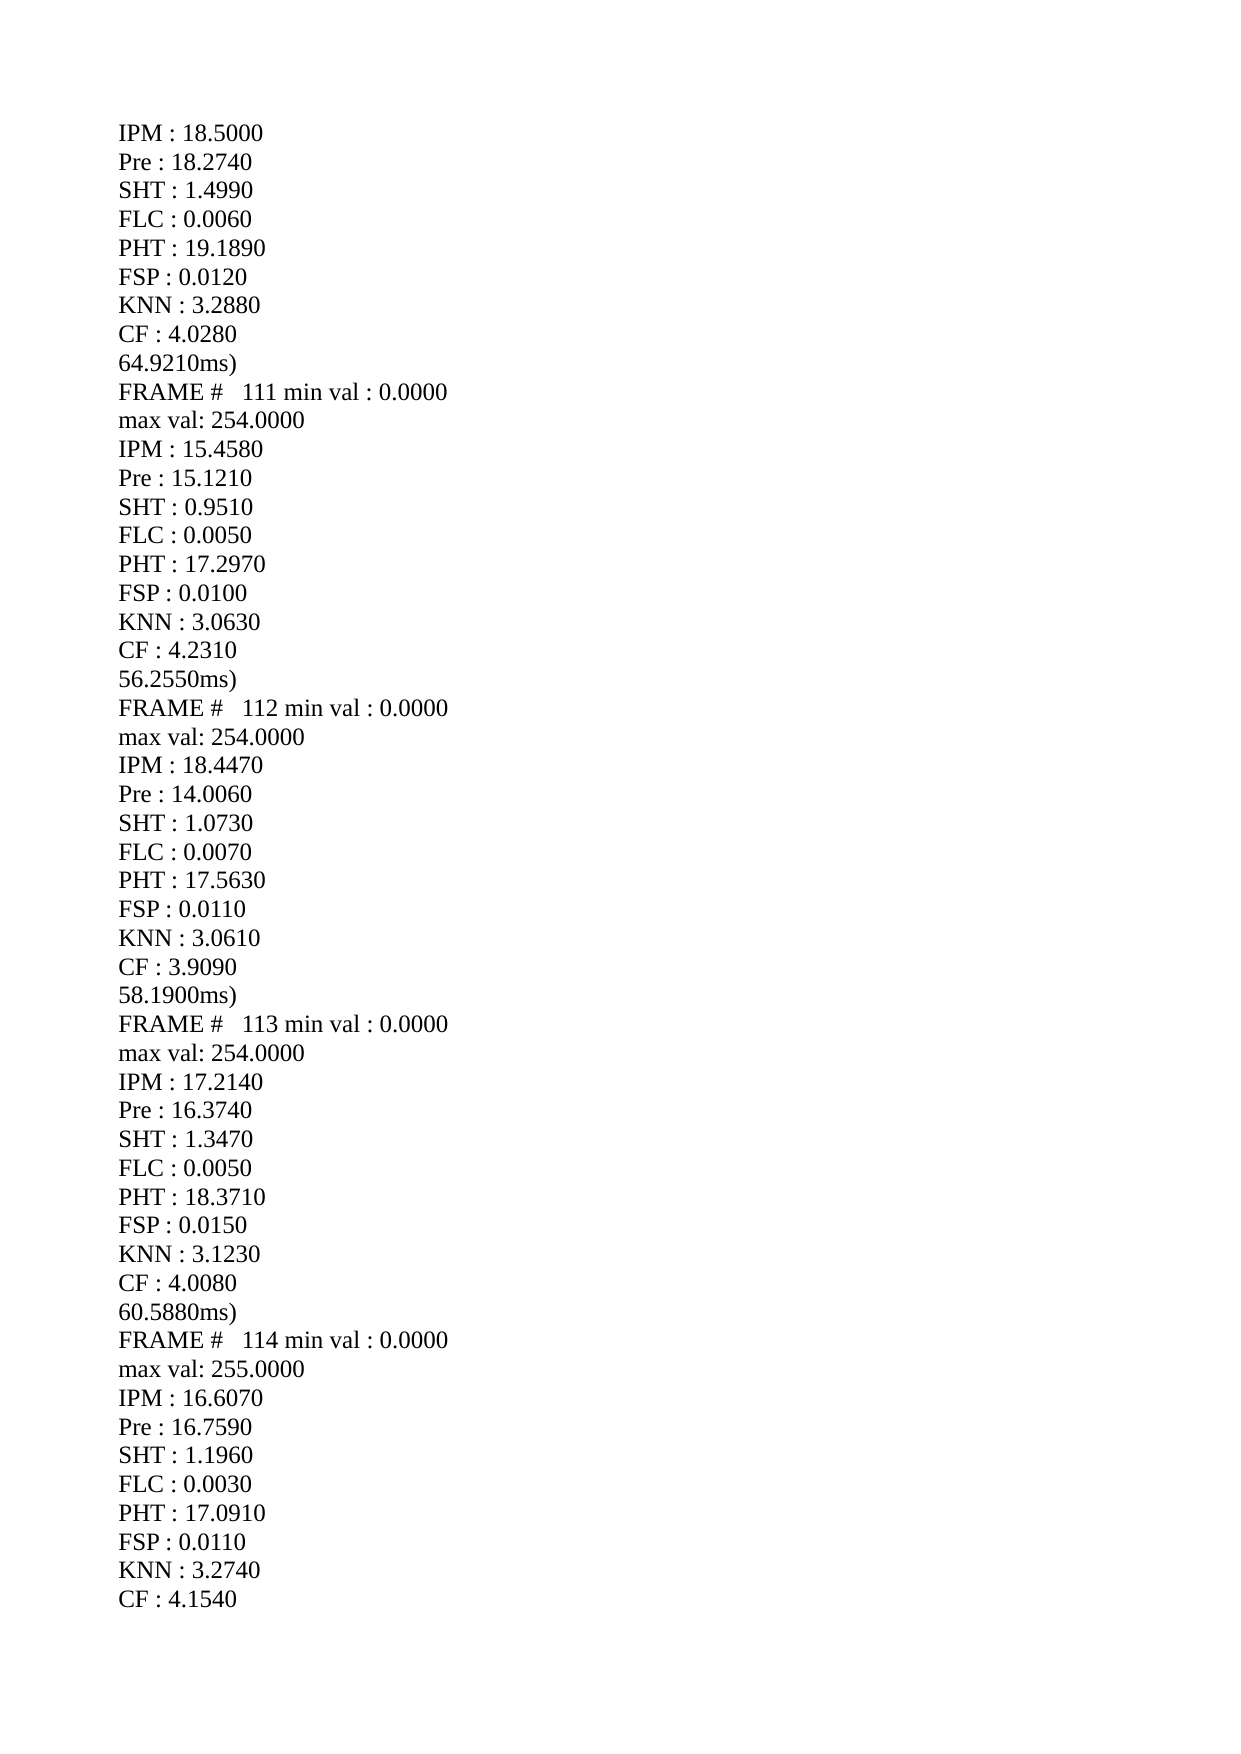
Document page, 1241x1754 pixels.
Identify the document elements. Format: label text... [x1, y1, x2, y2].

text max val: 255.0000 [118, 1354, 1122, 1383]
text FSP : 0.0110 [118, 894, 1122, 923]
text 60.5880ms) [118, 1297, 1122, 1326]
text CF : 4.0280 [118, 319, 1122, 348]
text CF : 4.0080 [118, 1268, 1122, 1297]
text max val: 254.0000 [118, 1038, 1122, 1067]
text FSP : 0.0110 [118, 1527, 1122, 1556]
text Pre : 18.2740 [118, 147, 1122, 176]
text IPM : 16.6070 [118, 1383, 1122, 1412]
text FRAME # 111 min val : 0.0000 [118, 377, 1122, 406]
text IPM : 18.4470 [118, 751, 1122, 779]
text FRAME # 112 min val : 0.0000 [118, 693, 1122, 722]
text IPM : 15.4580 [118, 434, 1122, 463]
text KNN : 3.1230 [118, 1239, 1122, 1268]
text SHT : 0.9510 [118, 492, 1122, 521]
text PHT : 17.0910 [118, 1498, 1122, 1527]
text FLC : 0.0030 [118, 1469, 1122, 1498]
text PHT : 17.5630 [118, 866, 1122, 894]
text KNN : 3.0610 [118, 923, 1122, 952]
text FLC : 0.0050 [118, 521, 1122, 549]
text FRAME # 114 min val : 0.0000 [118, 1326, 1122, 1354]
text PHT : 17.2970 [118, 549, 1122, 578]
text PHT : 19.1890 [118, 233, 1122, 262]
text FSP : 0.0100 [118, 578, 1122, 607]
text max val: 254.0000 [118, 722, 1122, 751]
text FRAME # 113 min val : 0.0000 [118, 1009, 1122, 1038]
text FLC : 0.0060 [118, 204, 1122, 233]
text 58.1900ms) [118, 981, 1122, 1009]
text max val: 254.0000 [118, 406, 1122, 434]
text SHT : 1.1960 [118, 1441, 1122, 1469]
text Pre : 15.1210 [118, 463, 1122, 492]
text IPM : 17.2140 [118, 1067, 1122, 1096]
text Pre : 16.3740 [118, 1096, 1122, 1124]
text IPM : 18.5000 [118, 118, 1122, 147]
text SHT : 1.0730 [118, 808, 1122, 837]
text 64.9210ms) [118, 348, 1122, 377]
text SHT : 1.3470 [118, 1124, 1122, 1153]
text PHT : 18.3710 [118, 1182, 1122, 1211]
text Pre : 16.7590 [118, 1412, 1122, 1441]
text KNN : 3.0630 [118, 607, 1122, 636]
text FSP : 0.0150 [118, 1211, 1122, 1239]
text CF : 4.1540 [118, 1584, 1122, 1613]
text Pre : 14.0060 [118, 779, 1122, 808]
text CF : 4.2310 [118, 636, 1122, 664]
text FLC : 0.0070 [118, 837, 1122, 866]
text CF : 3.9090 [118, 952, 1122, 981]
text FSP : 0.0120 [118, 262, 1122, 291]
text 56.2550ms) [118, 664, 1122, 693]
text KNN : 3.2880 [118, 291, 1122, 319]
text KNN : 3.2740 [118, 1556, 1122, 1584]
text FLC : 0.0050 [118, 1153, 1122, 1182]
text SHT : 1.4990 [118, 176, 1122, 204]
